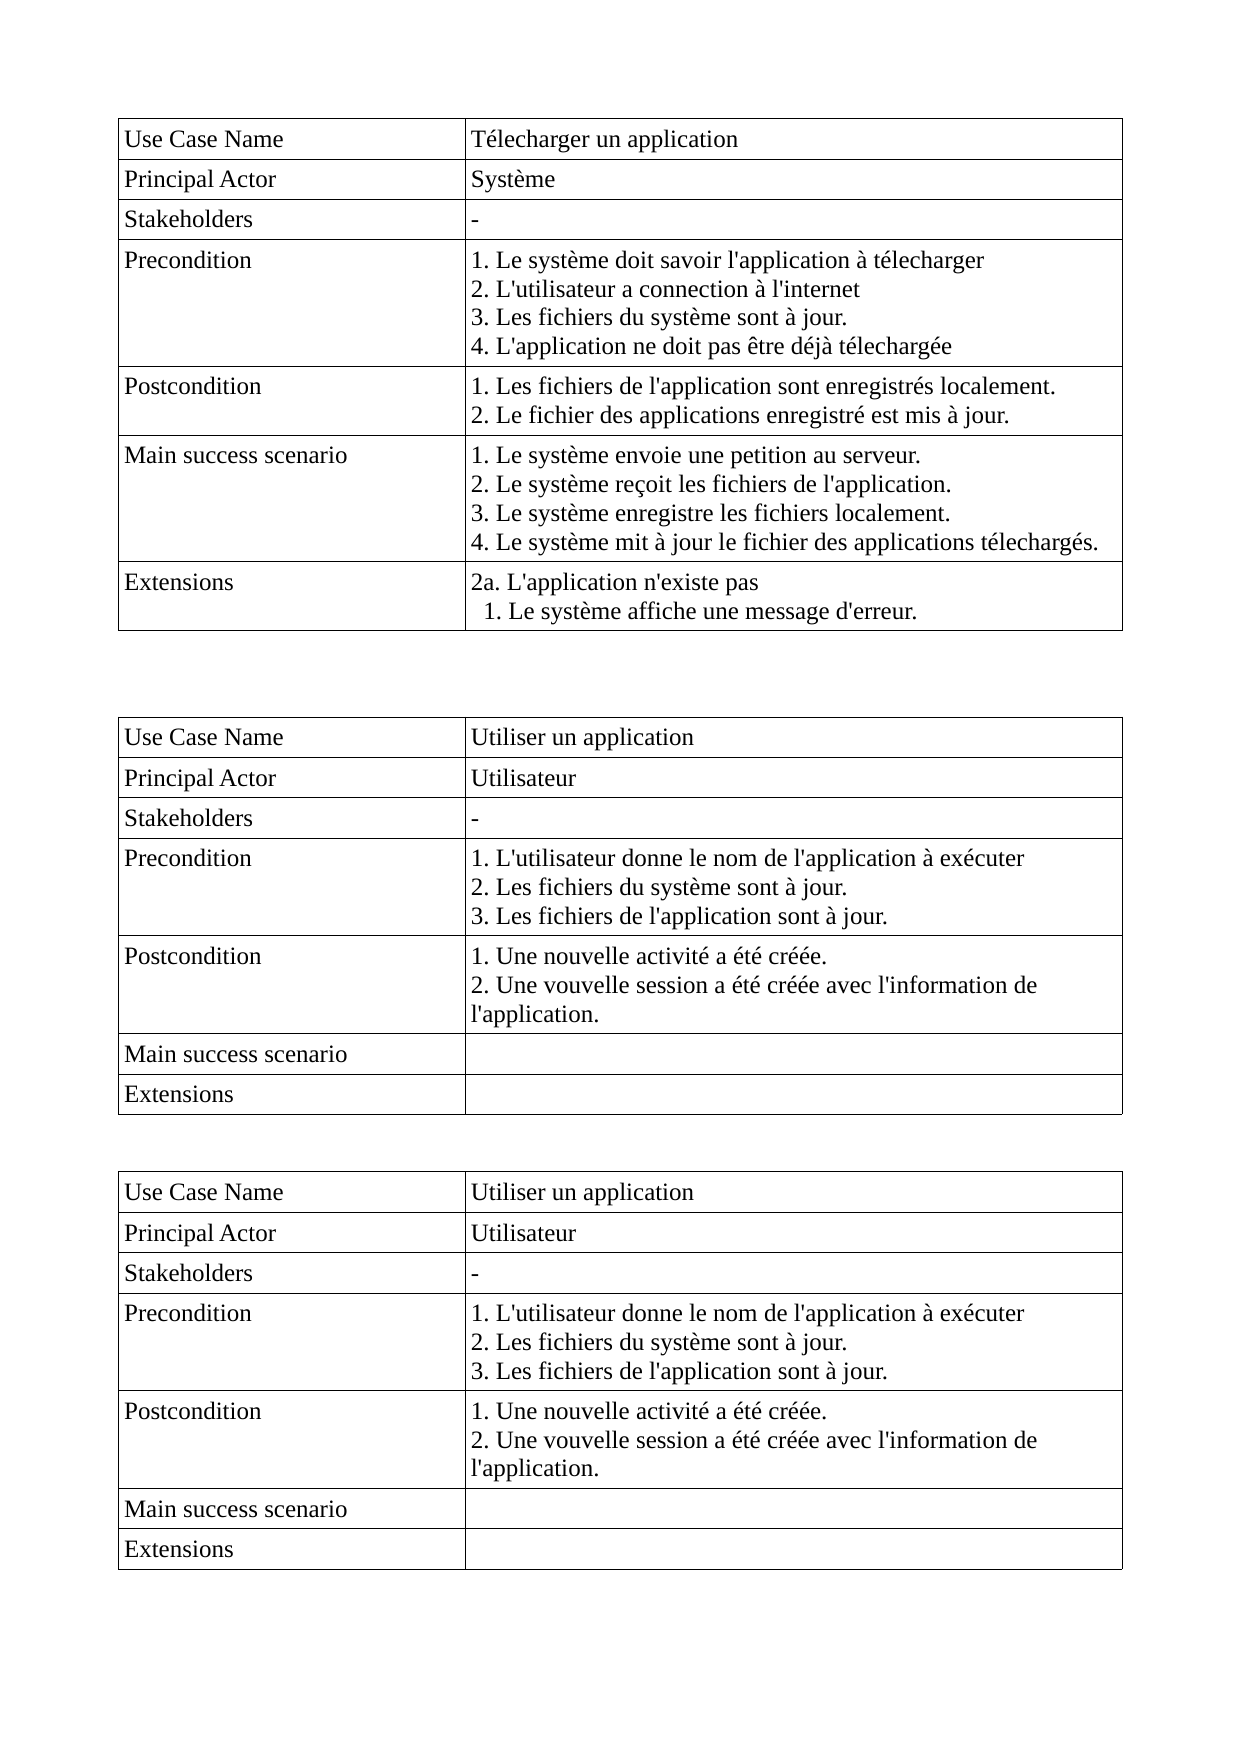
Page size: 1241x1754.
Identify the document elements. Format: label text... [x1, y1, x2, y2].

table_header Use Case Name [119, 1172, 465, 1212]
table_cell - [466, 200, 1122, 239]
table_cell Main success scenario [119, 436, 465, 561]
table_cell [466, 1529, 1122, 1569]
table_cell - [466, 798, 1122, 838]
table_cell Main success scenario [119, 1489, 465, 1528]
table_cell 1. Les fichiers de l'application sont enregistrés localement. 2. Le fichier des applications enregistré est mis à jour. [466, 367, 1122, 435]
table_header Use Case Name [119, 119, 465, 158]
table_header Use Case Name [119, 718, 465, 757]
table_cell Precondition [119, 839, 465, 935]
table_cell [466, 1489, 1122, 1528]
table_cell Main success scenario [119, 1034, 465, 1073]
table_cell Postcondition [119, 936, 465, 1033]
table_cell Extensions [119, 562, 465, 630]
table_header Utiliser un application [466, 718, 1122, 757]
table_cell Precondition [119, 1294, 465, 1390]
table_header Utiliser un application [466, 1172, 1122, 1212]
table_cell Extensions [119, 1529, 465, 1569]
table_cell 2a. L'application n'existe pas 1. Le système affiche une message d'erreur. [466, 562, 1122, 630]
table_cell Postcondition [119, 367, 465, 435]
table_cell 1. L'utilisateur donne le nom de l'application à exécuter 2. Les fichiers du système sont à jour. 3. Les fichiers de l'application sont à jour. [466, 1294, 1122, 1390]
table_cell 1. L'utilisateur donne le nom de l'application à exécuter 2. Les fichiers du système sont à jour. 3. Les fichiers de l'application sont à jour. [466, 839, 1122, 935]
table_cell Principal Actor [119, 160, 465, 199]
table_cell Stakeholders [119, 200, 465, 239]
table_cell 1. Une nouvelle activité a été créée. 2. Une vouvelle session a été créée avec l'information de l'application. [466, 936, 1122, 1033]
table_cell Precondition [119, 240, 465, 366]
table_cell Extensions [119, 1075, 465, 1114]
table_cell Principal Actor [119, 758, 465, 797]
table_cell [466, 1075, 1122, 1114]
table_cell Utilisateur [466, 758, 1122, 797]
table_header Télecharger un application [466, 119, 1122, 158]
table_cell 1. Le système doit savoir l'application à télecharger 2. L'utilisateur a connection à l'internet 3. Les fichiers du système sont à jour. 4. L'application ne doit pas être déjà télechargée [466, 240, 1122, 366]
table_cell Postcondition [119, 1391, 465, 1488]
table_cell 1. Le système envoie une petition au serveur. 2. Le système reçoit les fichiers de l'application. 3. Le système enregistre les fichiers localement. 4. Le système mit à jour le fichier des applications télechargés. [466, 436, 1122, 561]
table_cell Principal Actor [119, 1213, 465, 1252]
table_cell Système [466, 160, 1122, 199]
table_cell Stakeholders [119, 798, 465, 838]
table_cell [466, 1034, 1122, 1073]
table_cell 1. Une nouvelle activité a été créée. 2. Une vouvelle session a été créée avec l'information de l'application. [466, 1391, 1122, 1488]
table_cell Stakeholders [119, 1253, 465, 1292]
table_cell Utilisateur [466, 1213, 1122, 1252]
table_cell - [466, 1253, 1122, 1292]
